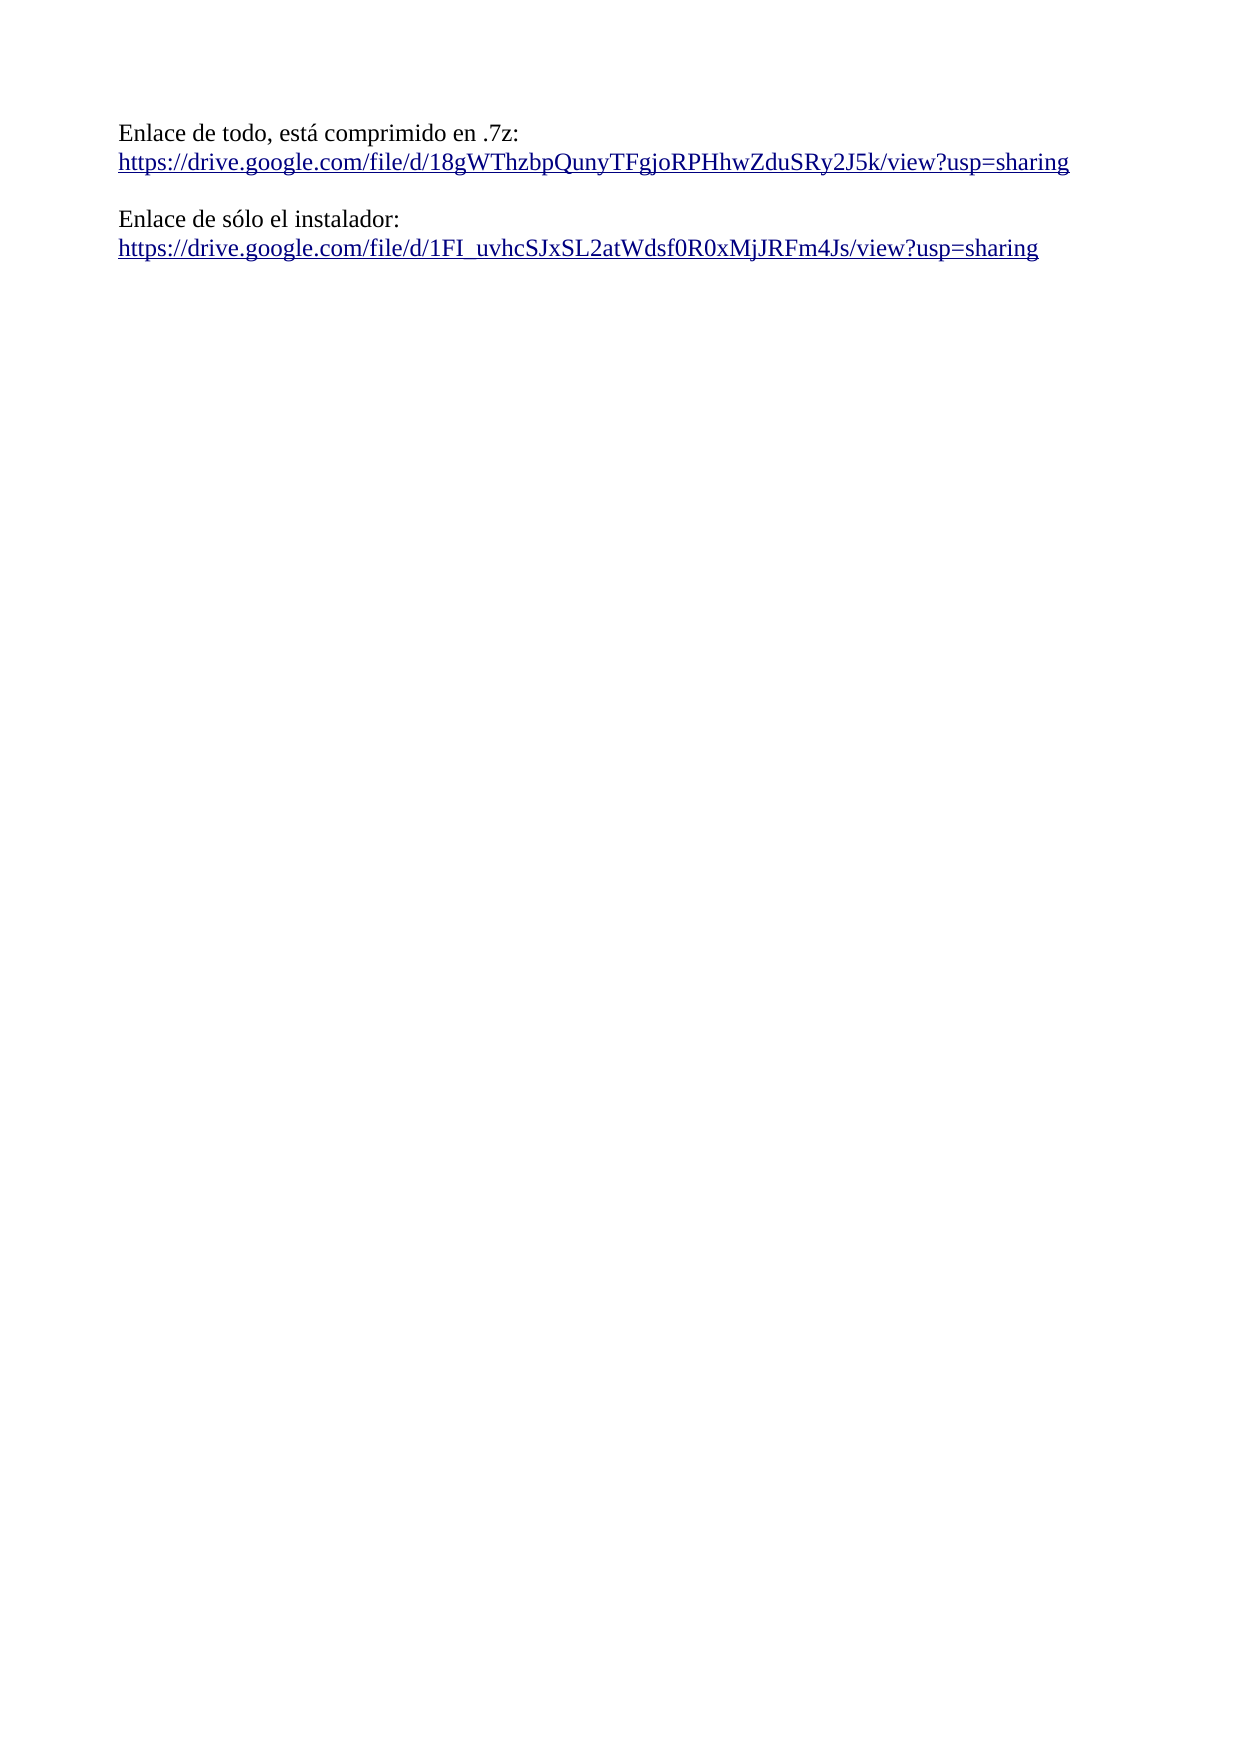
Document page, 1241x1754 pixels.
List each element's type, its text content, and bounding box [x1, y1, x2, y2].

text Enlace de todo, está comprimido en .7z: https://drive.google.com/file/d/18gWThzbpQunyTFgjoRPHhwZduSRy2J5k/view?usp=sharing [118, 118, 1122, 176]
text Enlace de sólo el instalador: [118, 204, 1122, 233]
text https://drive.google.com/file/d/1FI_uvhcSJxSL2atWdsf0R0xMjJRFm4Js/view?usp=sharing [118, 233, 1122, 262]
